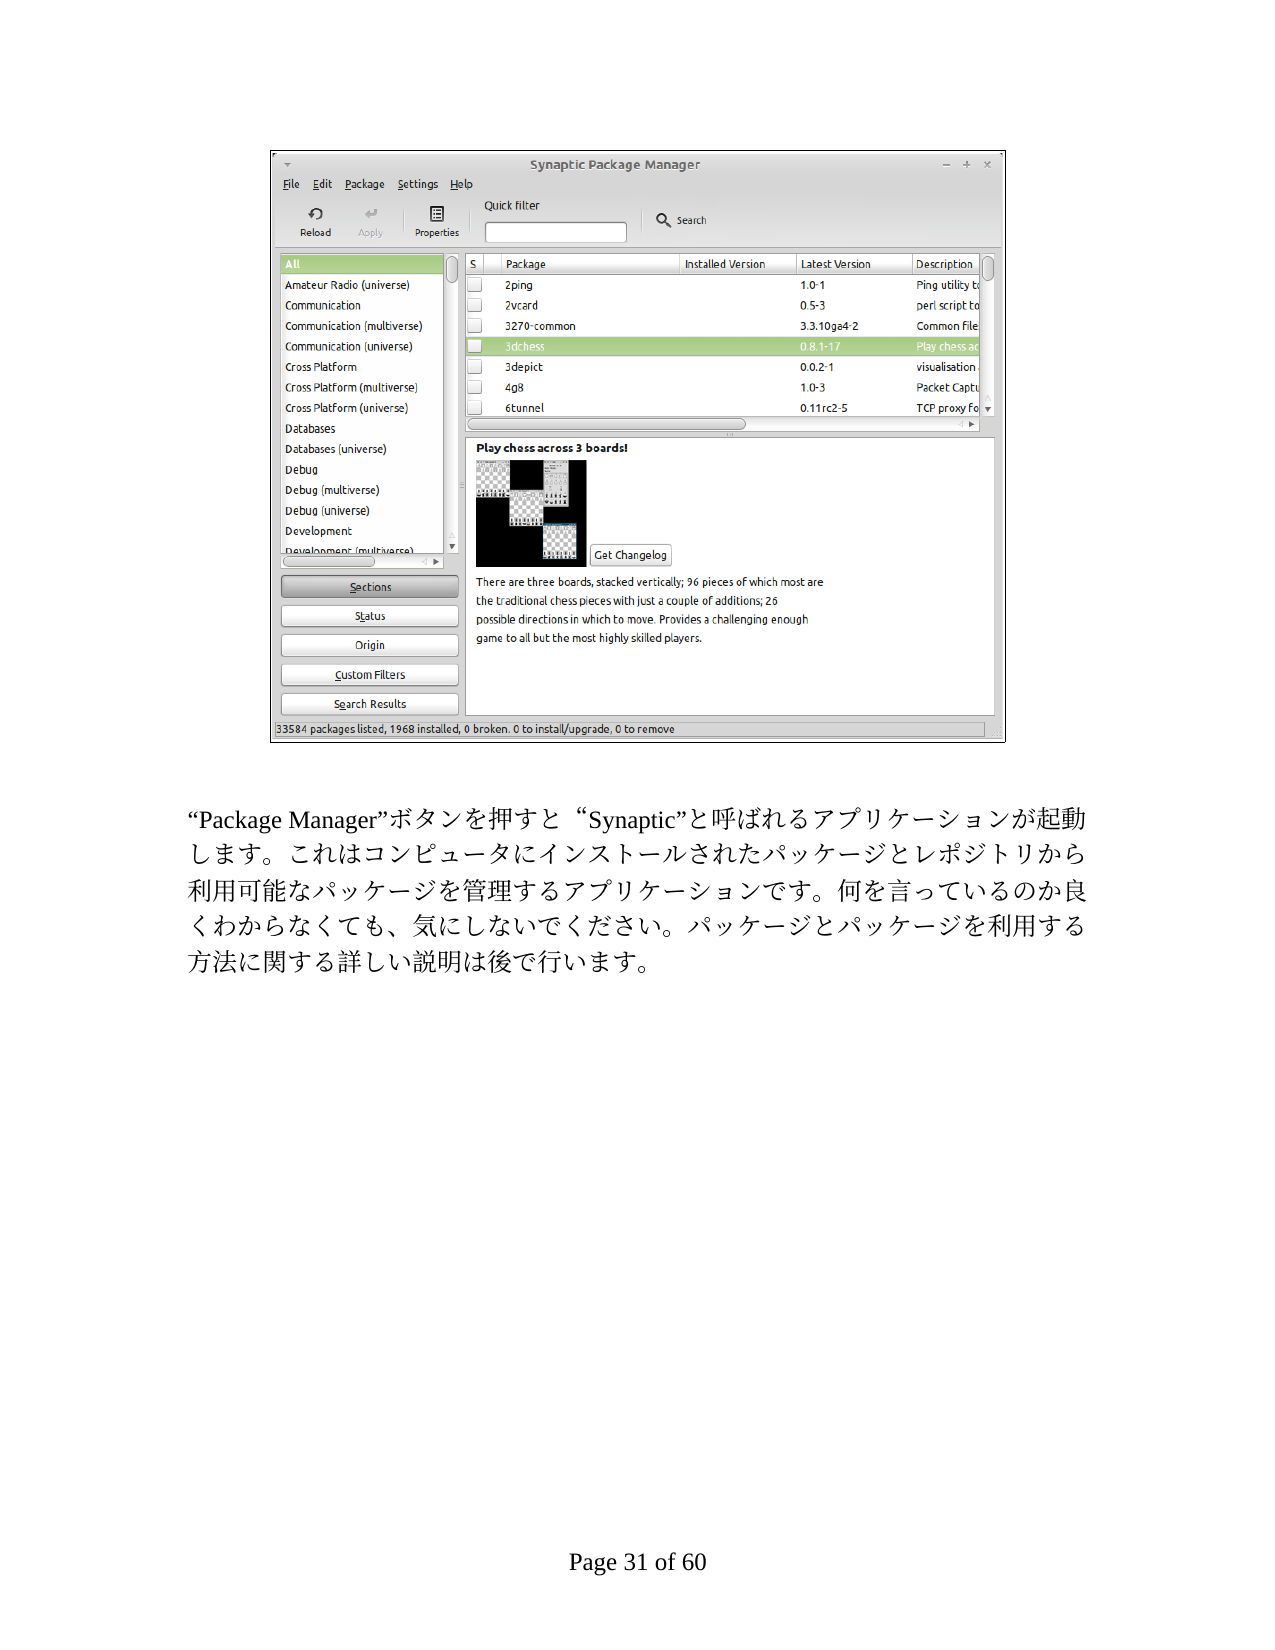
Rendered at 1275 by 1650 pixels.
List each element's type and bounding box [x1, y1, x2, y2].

picture [272, 153, 1003, 739]
